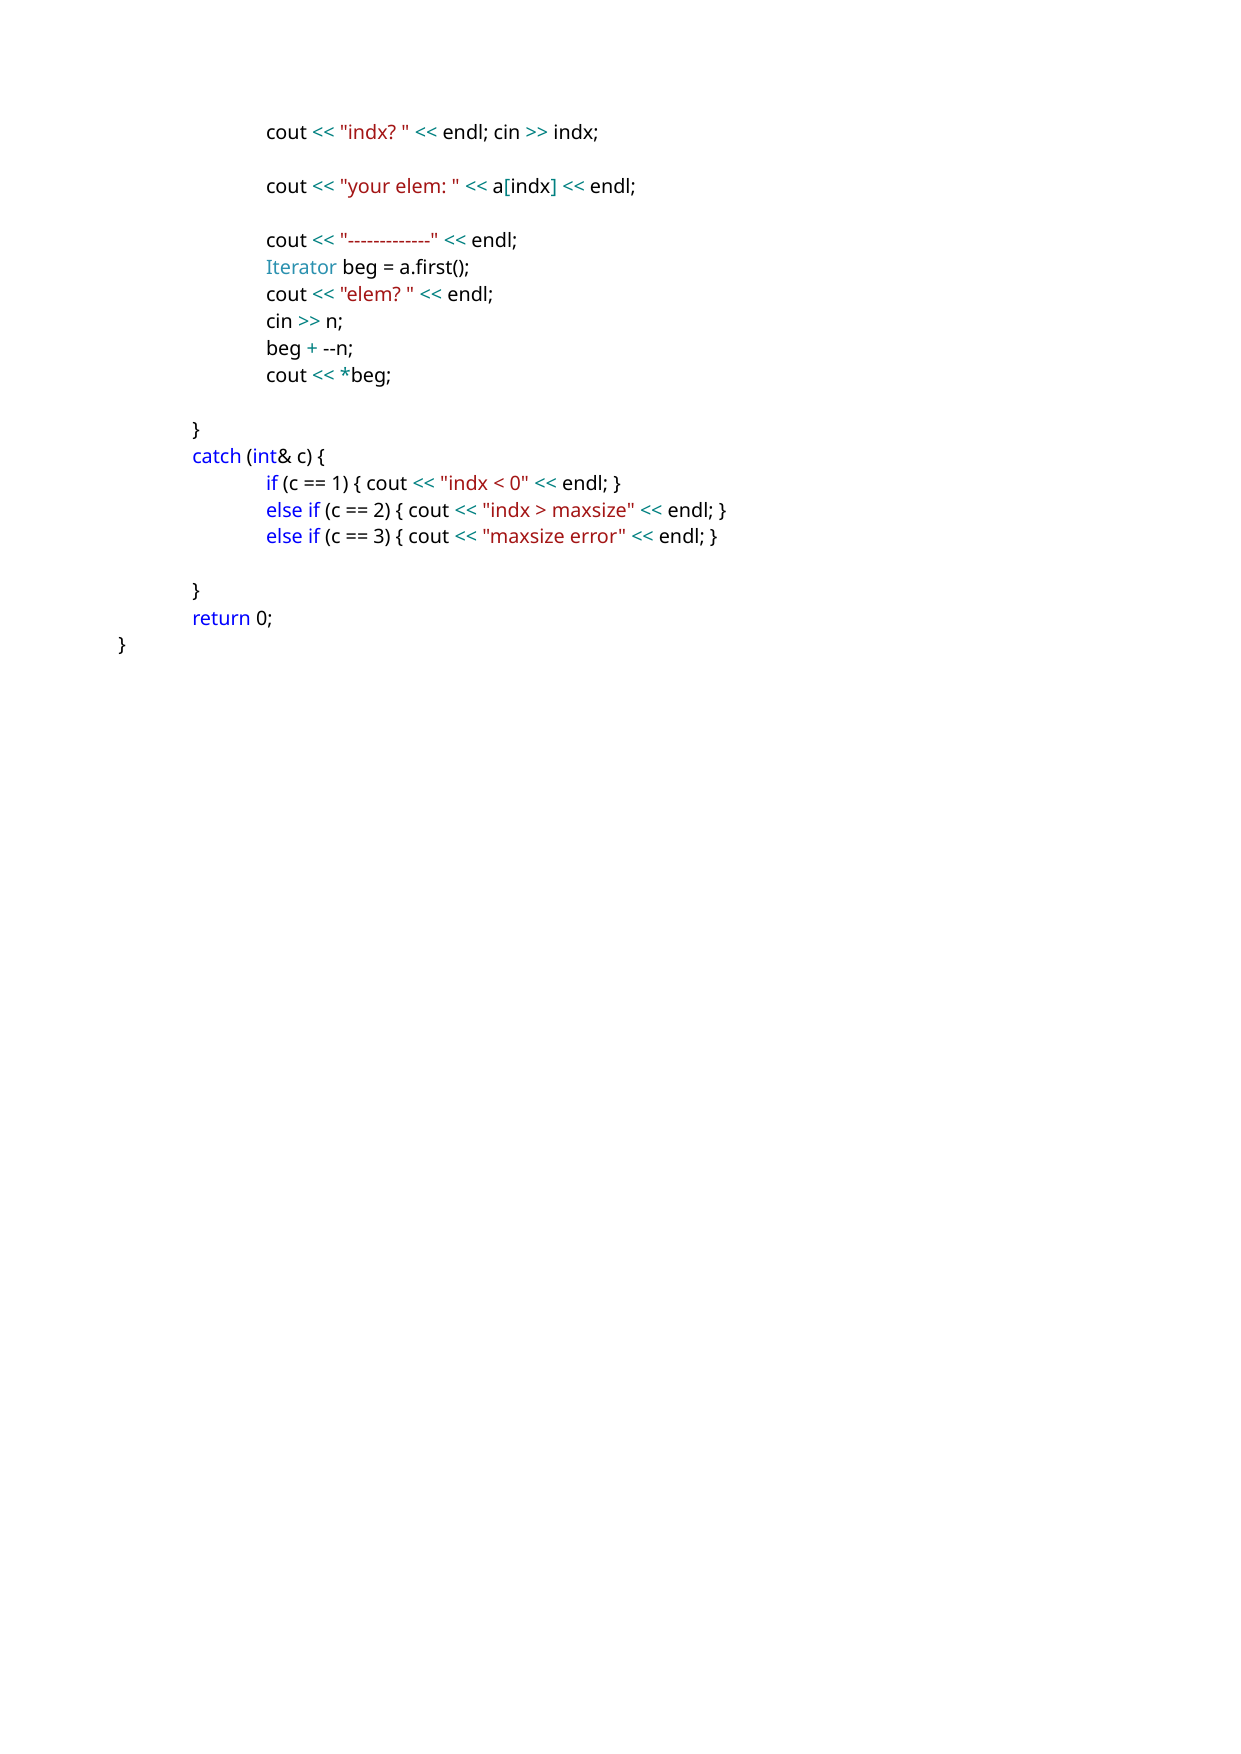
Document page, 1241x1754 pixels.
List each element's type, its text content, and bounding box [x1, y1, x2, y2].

text cin >> n; [118, 307, 1122, 334]
text } [118, 631, 1122, 658]
text cout << "-------------" << endl; [118, 226, 1122, 253]
text else if (c == 2) { cout << "indx > maxsize" << endl; } [118, 496, 1122, 523]
text return 0; [118, 604, 1122, 631]
text cout << "indx? " << endl; cin >> indx; [118, 118, 1122, 145]
text cout << "elem? " << endl; [118, 280, 1122, 307]
text cout << "your elem: " << a[indx] << endl; [118, 172, 1122, 199]
text if (c == 1) { cout << "indx < 0" << endl; } [118, 469, 1122, 496]
text catch (int& c) { [118, 442, 1122, 469]
text cout << *beg; [118, 361, 1122, 388]
text Iterator beg = a.first(); [118, 253, 1122, 280]
text } [118, 577, 1122, 604]
text else if (c == 3) { cout << "maxsize error" << endl; } [118, 523, 1122, 550]
text } [118, 415, 1122, 442]
text beg + --n; [118, 334, 1122, 361]
